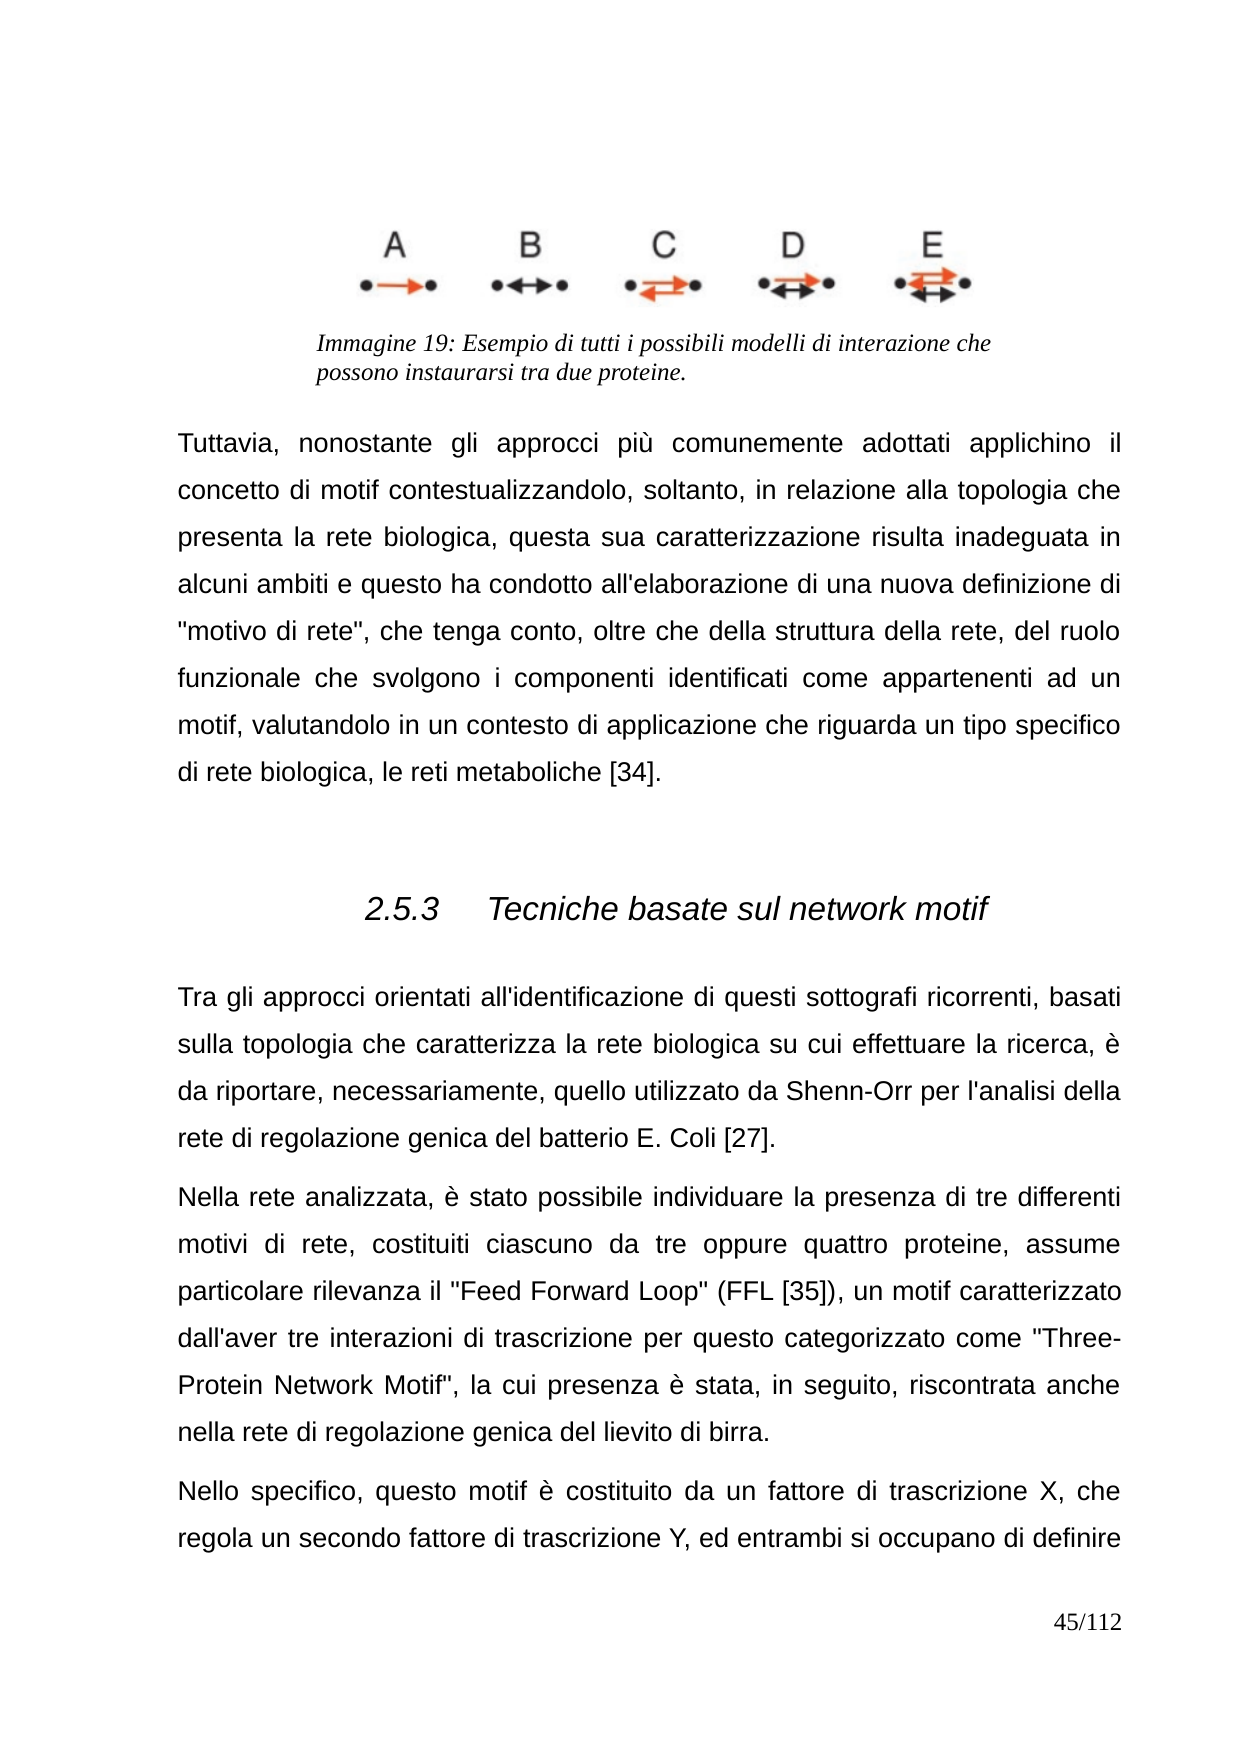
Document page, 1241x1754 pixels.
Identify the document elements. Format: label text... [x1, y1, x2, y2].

picture [316, 212, 1012, 323]
text Tra gli approcci orientati all'identificazione di questi sottografi ricorrenti, basati sulla topologia che caratterizza la rete biologica su cui effettuare la ricerca, è da riportare, necessariamente, quello utilizzato da Shenn-Orr per l'analisi della rete di regolazione genica del batterio E. Coli [27]. [177, 981, 1122, 1153]
text Nello specifico, questo motif è costituito da un fattore di trascrizione X, che regola un secondo fattore di trascrizione Y, ed entrambi si occupano di definire [177, 1475, 1122, 1553]
text Immagine 19: Esempio di tutti i possibili modelli di interazione che possono instaurarsi tra due proteine. [316, 323, 1012, 385]
text Tuttavia, nonostante gli approcci più comunemente adottati applichino il concetto di motif contestualizzandolo, soltanto, in relazione alla topologia che presenta la rete biologica, questa sua caratterizzazione risulta inadeguata in alcuni ambiti e questo ha condotto all'elaborazione di una nuova definizione di "motivo di rete", che tenga conto, oltre che della struttura della rete, del ruolo funzionale che svolgono i componenti identificati come appartenenti ad un motif, valutandolo in un contesto di applicazione che riguarda un tipo specifico di rete biologica, le reti metaboliche [34]. [177, 427, 1122, 787]
text Nella rete analizzata, è stato possibile individuare la presenza di tre differenti motivi di rete, costituiti ciascuno da tre oppure quattro proteine, assume particolare rilevanza il "Feed Forward Loop" (FFL [35]), un motif caratterizzato dall'aver tre interazioni di trascrizione per questo categorizzato come "Three-Protein Network Motif", la cui presenza è stata, in seguito, riscontrata anche nella rete di regolazione genica del lievito di birra. [177, 1181, 1122, 1447]
subtitle Tecniche basate sul network motif [365, 889, 1122, 927]
